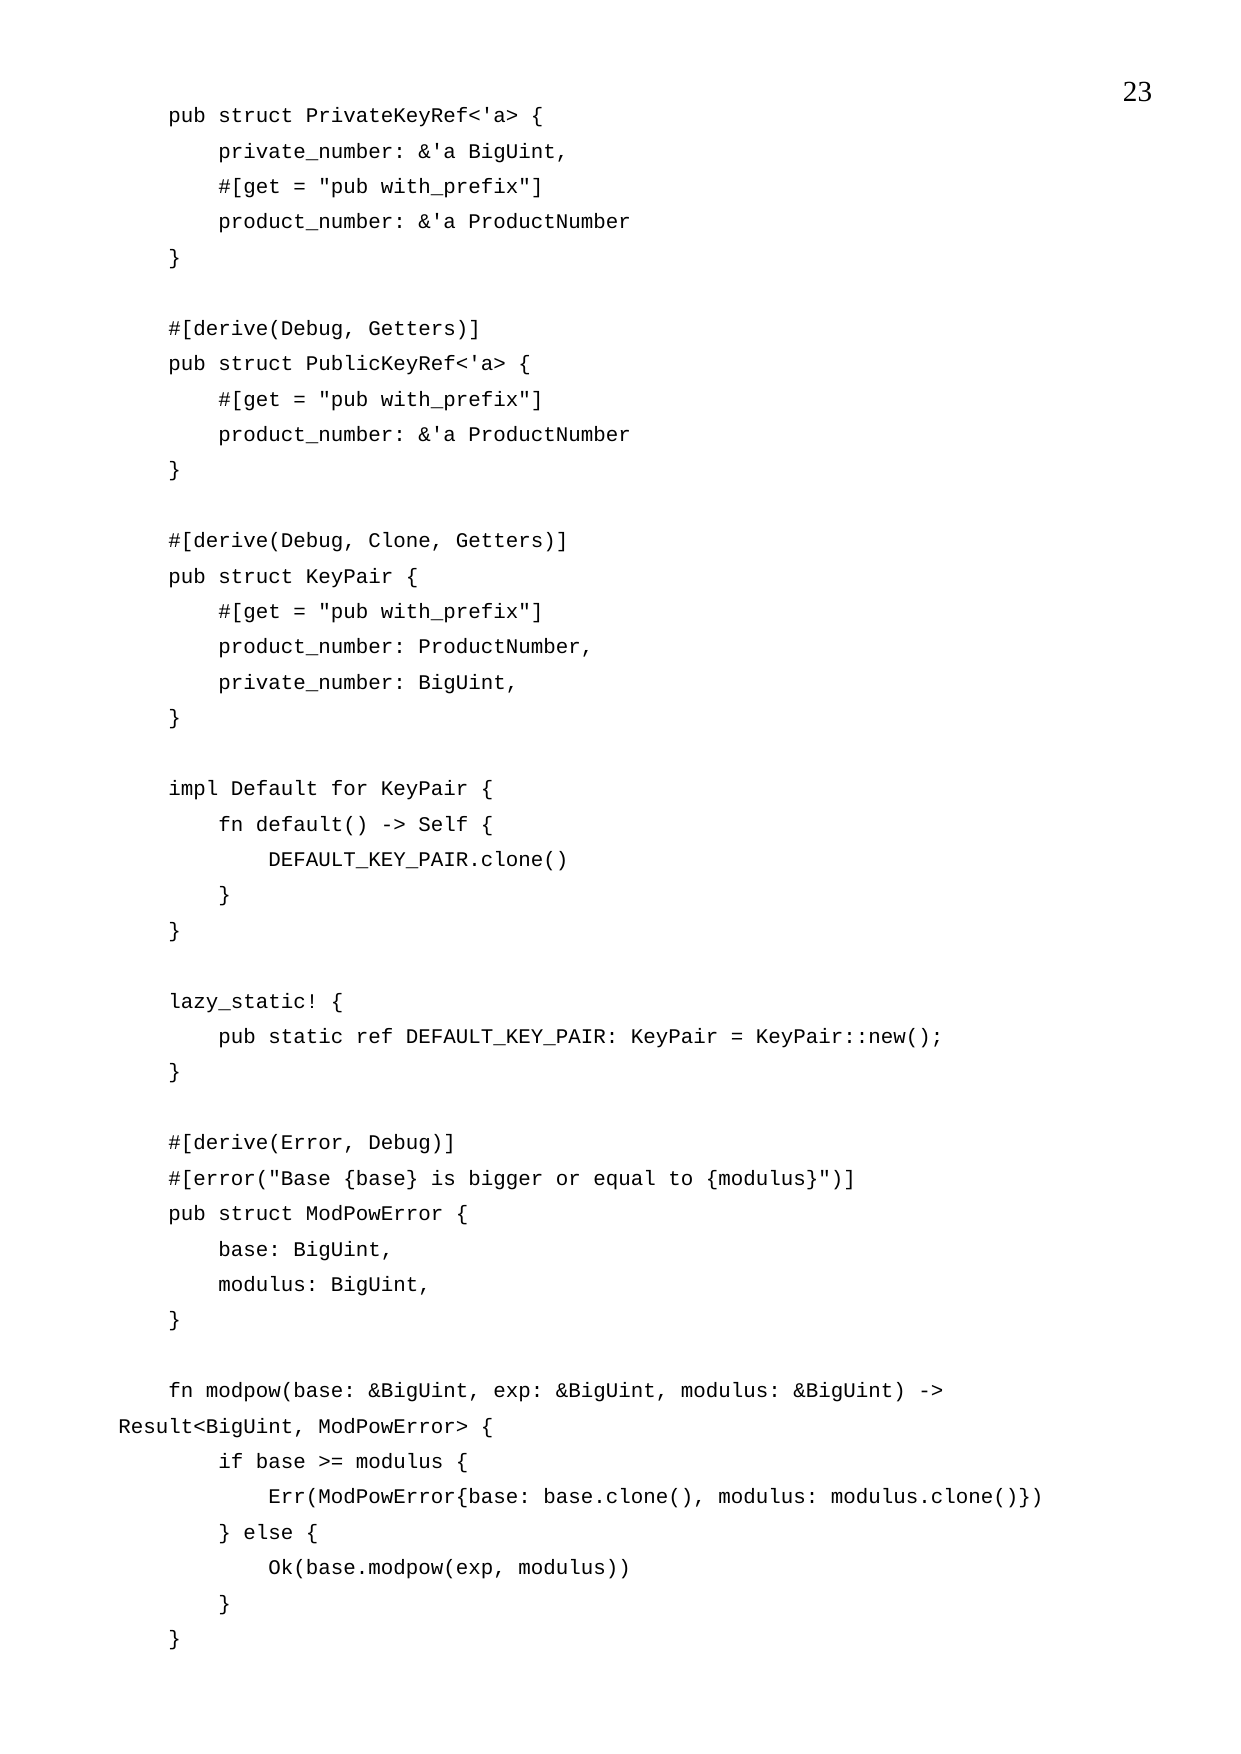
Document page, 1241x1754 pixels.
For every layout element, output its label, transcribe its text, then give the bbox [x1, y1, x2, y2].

text pub struct PublicKeyRef<'a> { [118, 353, 1122, 377]
text private_number: BigUint, [118, 672, 1122, 696]
text impl Default for KeyPair { [118, 778, 1122, 802]
text pub struct KeyPair { [118, 566, 1122, 589]
text fn default() -> Self { [118, 813, 1122, 837]
text Err(ModPowError{base: base.clone(), modulus: modulus.clone()}) [118, 1486, 1122, 1510]
text #[get = "pub with_prefix"] [118, 388, 1122, 412]
text #[derive(Error, Debug)] [118, 1132, 1122, 1156]
text } [118, 1309, 1122, 1333]
text #[get = "pub with_prefix"] [118, 601, 1122, 625]
text } [118, 1593, 1122, 1616]
text } [118, 707, 1122, 731]
text fn modpow(base: &BigUint, exp: &BigUint, modulus: &BigUint) -> Result<BigUint, ModPowError> { [118, 1380, 1122, 1439]
text modulus: BigUint, [118, 1274, 1122, 1298]
text } [118, 459, 1122, 483]
text product_number: &'a ProductNumber [118, 211, 1122, 235]
text private_number: &'a BigUint, [118, 141, 1122, 164]
text } [118, 1628, 1122, 1652]
text pub static ref DEFAULT_KEY_PAIR: KeyPair = KeyPair::new(); [118, 1026, 1122, 1050]
text } [118, 920, 1122, 943]
text } else { [118, 1522, 1122, 1546]
text Ok(base.modpow(exp, modulus)) [118, 1557, 1122, 1581]
text #[derive(Debug, Clone, Getters)] [118, 530, 1122, 554]
text DEFAULT_KEY_PAIR.clone() [118, 849, 1122, 873]
text if base >= modulus { [118, 1451, 1122, 1475]
text } [118, 247, 1122, 271]
text #[derive(Debug, Getters)] [118, 318, 1122, 341]
text pub struct PrivateKeyRef<'a> { [118, 105, 1122, 129]
text lazy_static! { [118, 991, 1122, 1014]
text #[get = "pub with_prefix"] [118, 176, 1122, 200]
text } [118, 884, 1122, 908]
text product_number: ProductNumber, [118, 636, 1122, 660]
text pub struct ModPowError { [118, 1203, 1122, 1227]
text } [118, 1061, 1122, 1085]
text #[error("Base {base} is bigger or equal to {modulus}")] [118, 1168, 1122, 1191]
text base: BigUint, [118, 1238, 1122, 1262]
text product_number: &'a ProductNumber [118, 424, 1122, 448]
